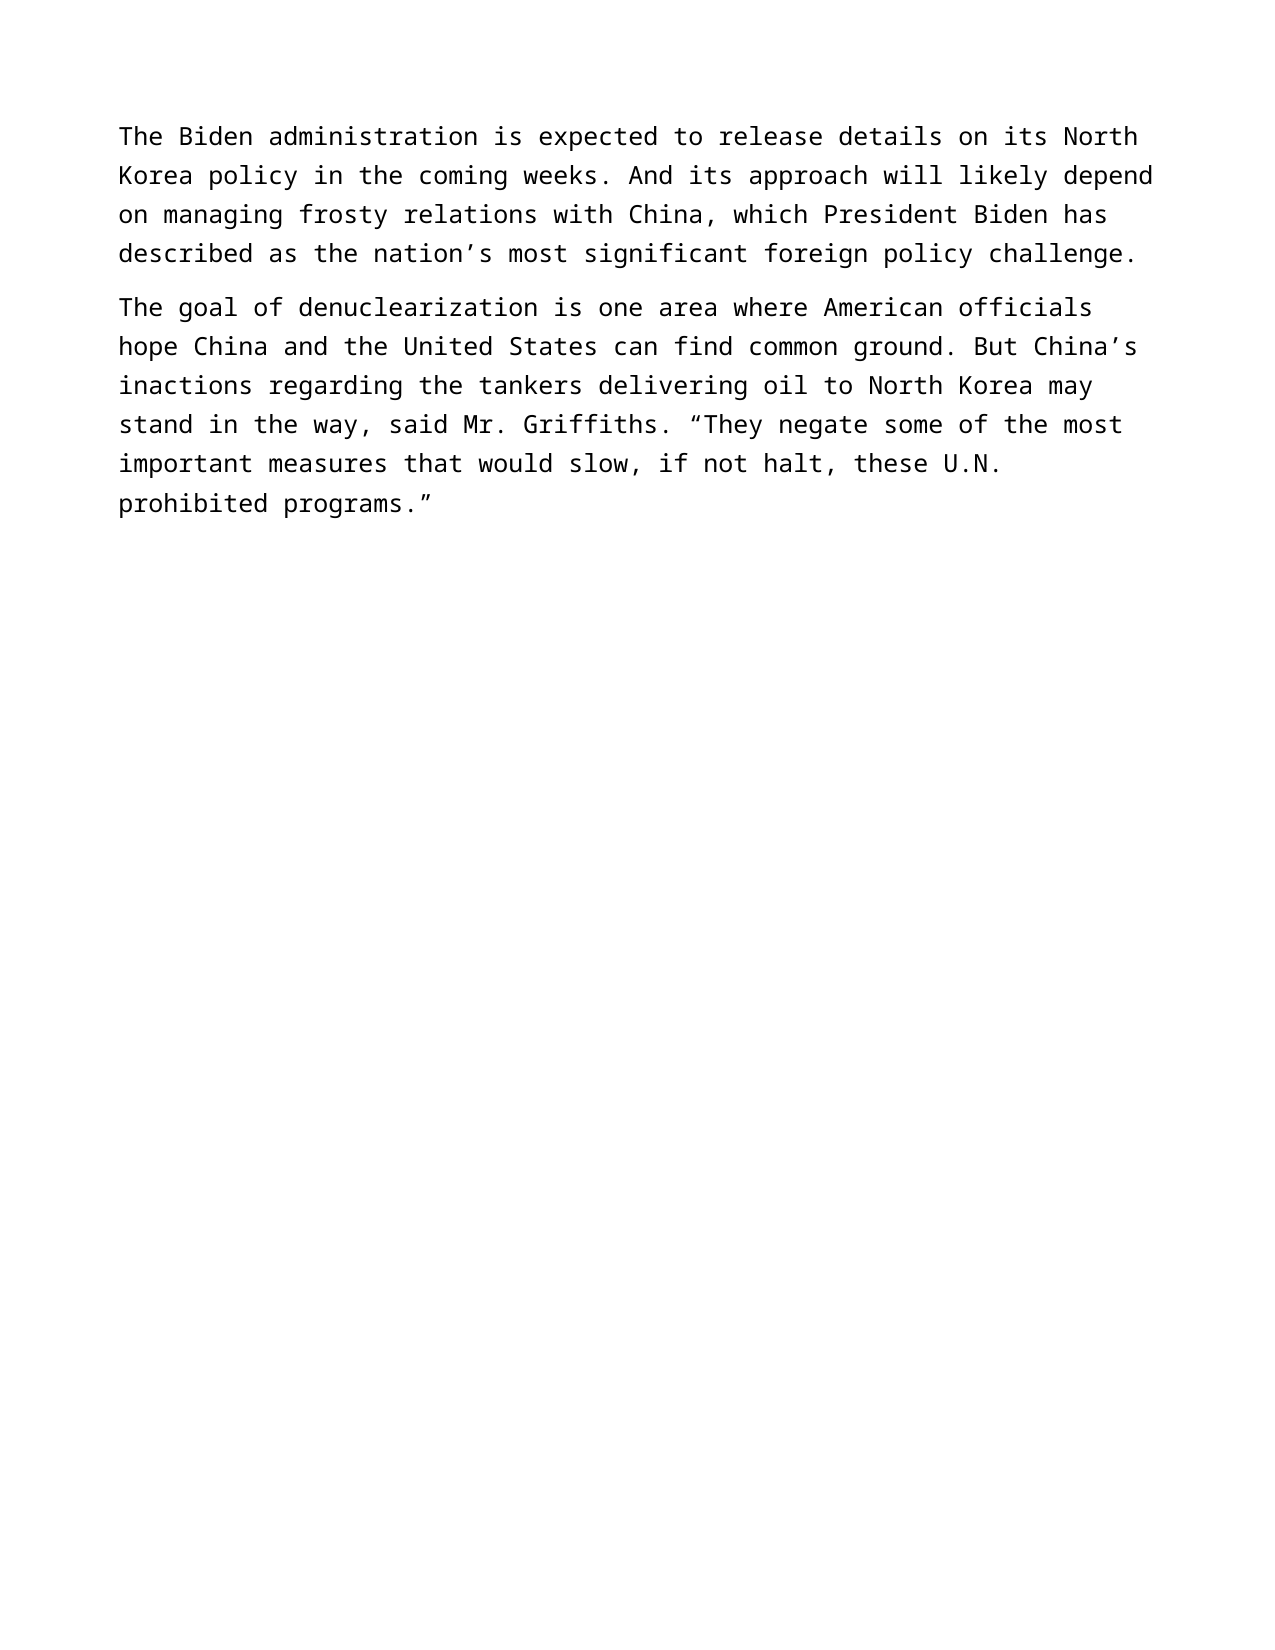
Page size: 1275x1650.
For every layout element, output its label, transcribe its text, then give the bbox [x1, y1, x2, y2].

text The goal of denuclearization is one area where American officials hope China and the United States can find common ground. But China’s inactions regarding the tankers delivering oil to North Korea may stand in the way, said Mr. Griffiths. “They negate some of the most important measures that would slow, if not halt, these U.N. prohibited programs.” [118, 289, 1157, 519]
text The Biden administration is expected to release details on its North Korea policy in the coming weeks. And its approach will likely depend on managing frosty relations with China, which President Biden has described as the nation’s most significant foreign policy challenge. [118, 118, 1157, 270]
